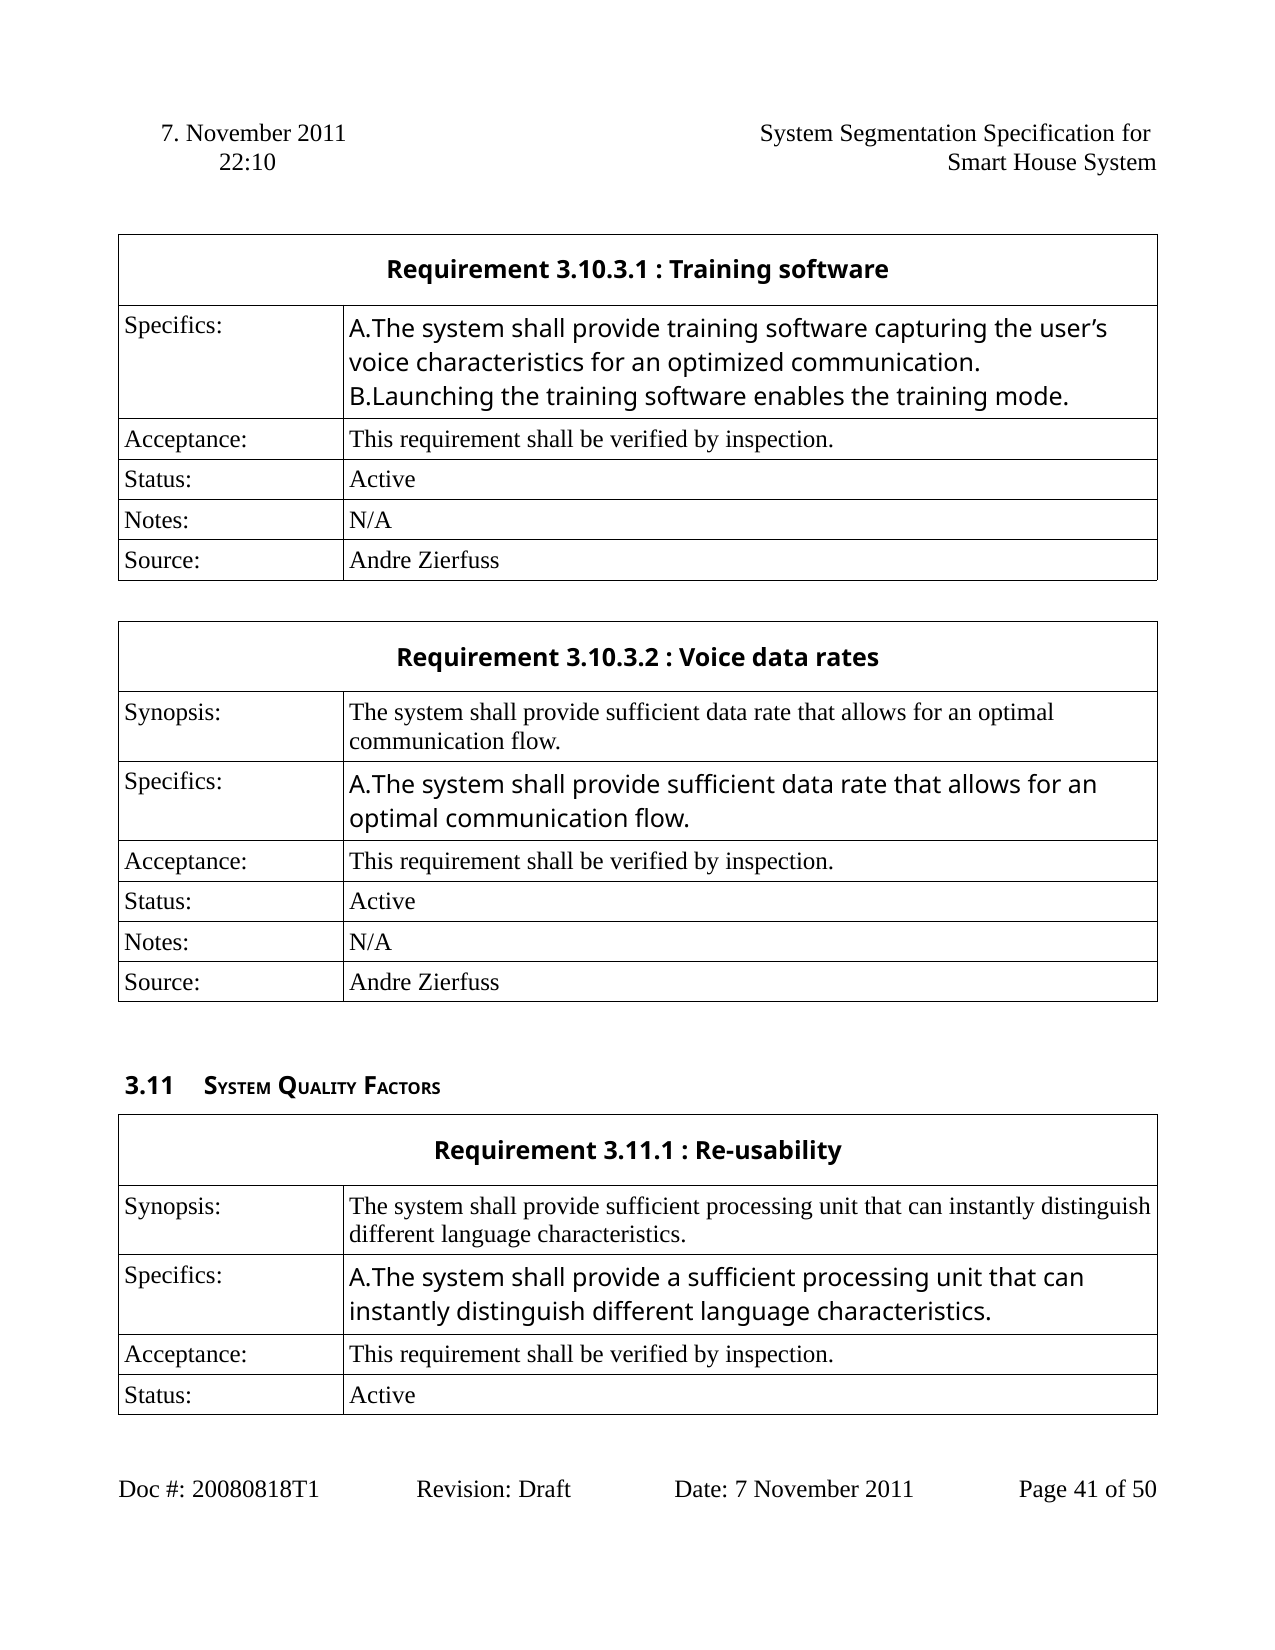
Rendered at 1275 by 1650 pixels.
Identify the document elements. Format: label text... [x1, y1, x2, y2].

table_cell Synopsis: [119, 692, 343, 761]
subtitle System Quality Factors [118, 1068, 1157, 1102]
table_header Requirement 3.10.3.1 : Training software [119, 235, 1157, 304]
table_cell The system shall provide sufficient data rate that allows for an optimal communication flow. [344, 762, 1157, 840]
table_cell Active [344, 460, 1157, 499]
table_cell The system shall provide sufficient data rate that allows for an optimal communication flow. [344, 692, 1157, 761]
table_cell Andre Zierfuss [344, 540, 1157, 579]
table_cell The system shall provide a sufficient processing unit that can instantly distinguish different language characteristics. [344, 1255, 1157, 1334]
table_cell Specifics: [119, 306, 343, 418]
table_cell This requirement shall be verified by inspection. [344, 1335, 1157, 1374]
table_header Requirement 3.10.3.2 : Voice data rates [119, 622, 1157, 691]
table_cell The system shall provide sufficient processing unit that can instantly distinguish different language characteristics. [344, 1186, 1157, 1254]
table_cell This requirement shall be verified by inspection. [344, 841, 1157, 881]
table_cell This requirement shall be verified by inspection. [344, 419, 1157, 458]
table_cell Notes: [119, 922, 343, 961]
table_cell Acceptance: [119, 1335, 343, 1374]
table_cell Synopsis: [119, 1186, 343, 1254]
table_cell Andre Zierfuss [344, 962, 1157, 1001]
table_cell Acceptance: [119, 841, 343, 881]
table_cell Specifics: [119, 1255, 343, 1334]
table_cell The system shall provide training software capturing the user’s voice characteristics for an optimized communication. Launching the training software enables the training mode. [344, 306, 1157, 418]
table_header Requirement 3.11.1 : Re-usability [119, 1115, 1157, 1185]
table_cell Active [344, 882, 1157, 921]
table_cell Status: [119, 1375, 343, 1414]
table_cell Source: [119, 962, 343, 1001]
table_cell Source: [119, 540, 343, 579]
table_cell N/A [344, 500, 1157, 539]
table_cell Specifics: [119, 762, 343, 840]
table_cell Acceptance: [119, 419, 343, 458]
table_cell Status: [119, 882, 343, 921]
table_cell Notes: [119, 500, 343, 539]
table_cell Status: [119, 460, 343, 499]
table_cell N/A [344, 922, 1157, 961]
table_cell Active [344, 1375, 1157, 1414]
